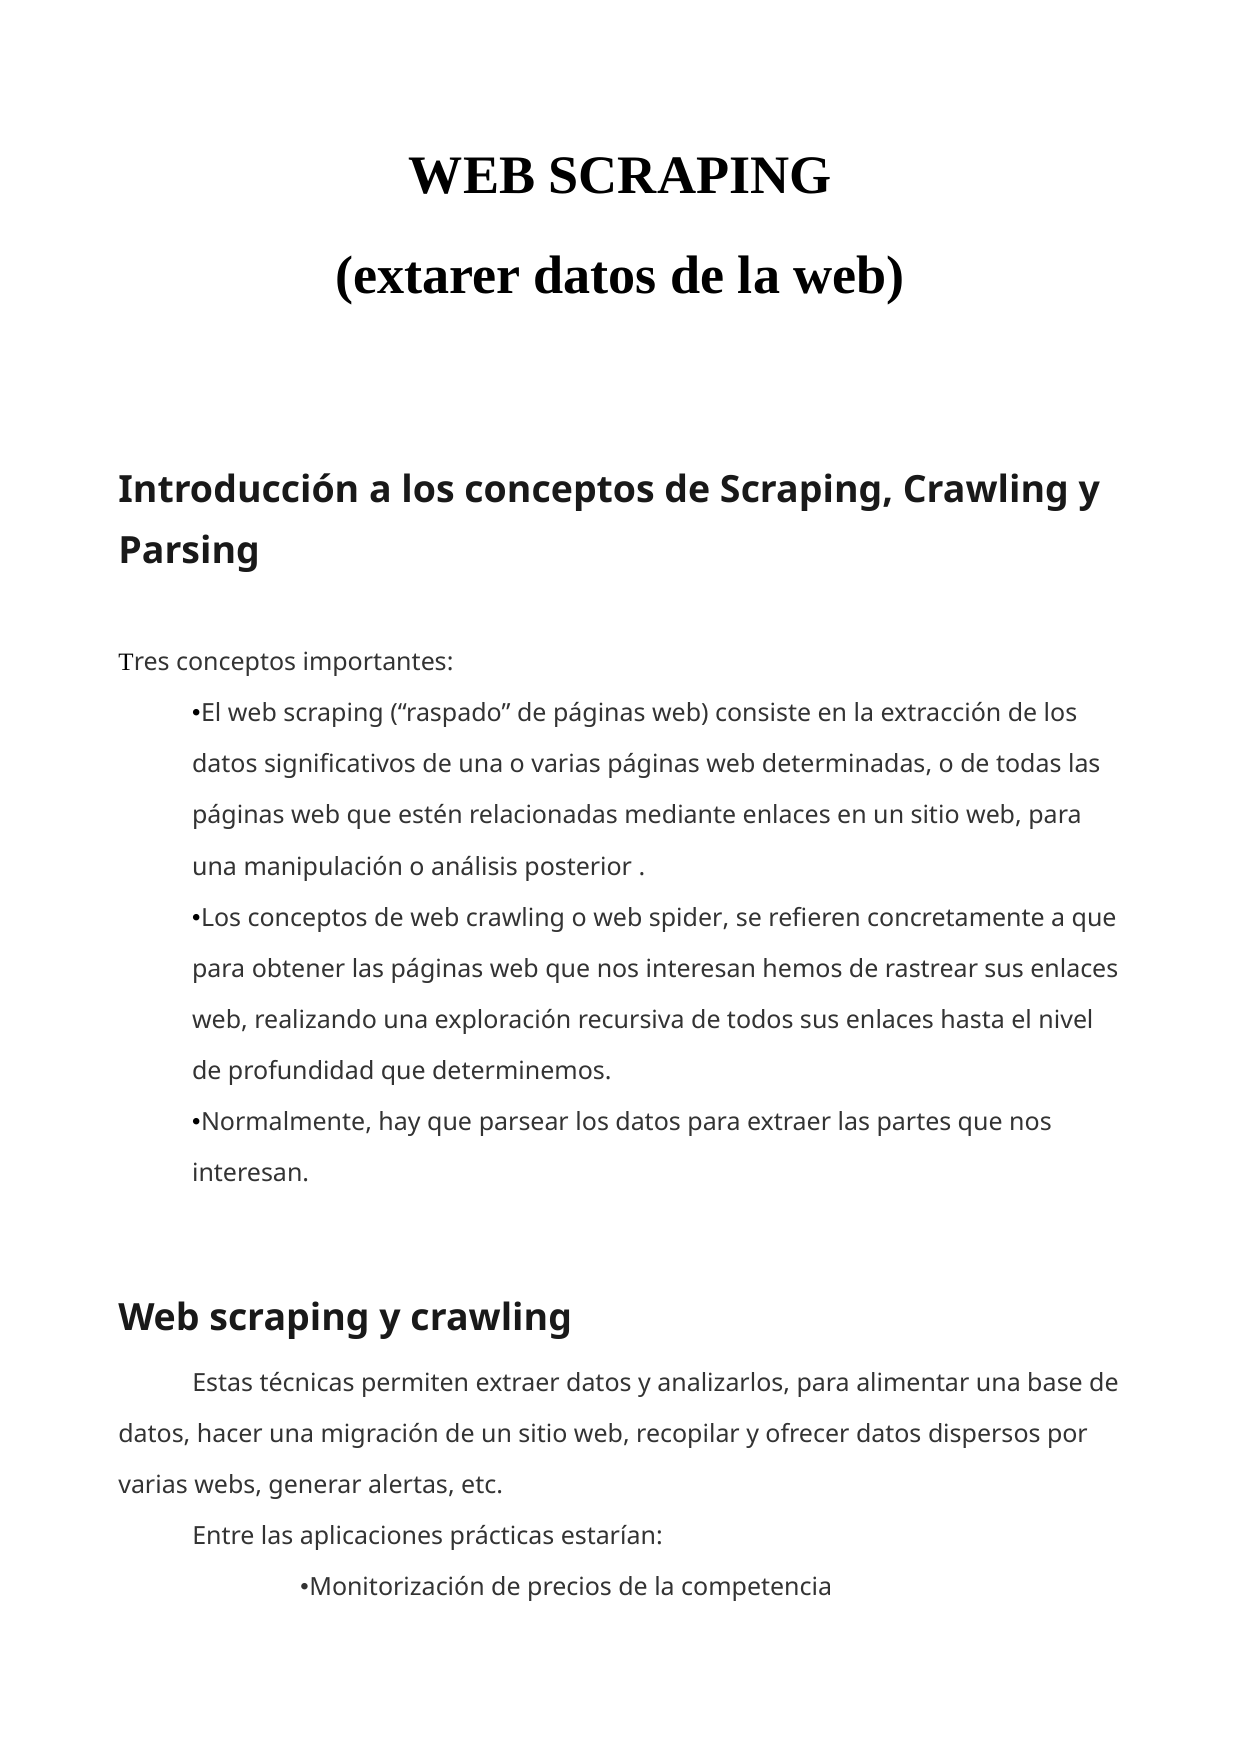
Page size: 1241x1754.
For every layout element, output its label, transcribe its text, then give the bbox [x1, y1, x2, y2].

list Normalmente, hay que parsear los datos para extraer las partes que nos interesan. [118, 1103, 1122, 1188]
subtitle (extarer datos de la web) [118, 243, 1122, 305]
subtitle Introducción a los conceptos de Scraping, Crawling y Parsing [118, 462, 1122, 575]
list Monitorización de precios de la competencia [227, 1568, 1122, 1603]
subtitle Web scraping y crawling [118, 1291, 1122, 1342]
subtitle WEB SCRAPING [118, 143, 1122, 205]
list El web scraping (“raspado” de páginas web) consiste en la extracción de los datos significativos de una o varias páginas web determinadas, o de todas las páginas web que estén relacionadas mediante enlaces en un sitio web, para una manipulación o análisis posterior . [118, 695, 1122, 882]
text Tres conceptos importantes: [118, 644, 1122, 678]
list Los conceptos de web crawling o web spider, se refieren concretamente a que para obtener las páginas web que nos interesan hemos de rastrear sus enlaces web, realizando una exploración recursiva de todos sus enlaces hasta el nivel de profundidad que determinemos. [118, 899, 1122, 1086]
text Estas técnicas permiten extraer datos y analizarlos, para alimentar una base de datos, hacer una migración de un sitio web, recopilar y ofrecer datos dispersos por varias webs, generar alertas, etc. Entre las aplicaciones prácticas estarían: [118, 1364, 1122, 1552]
